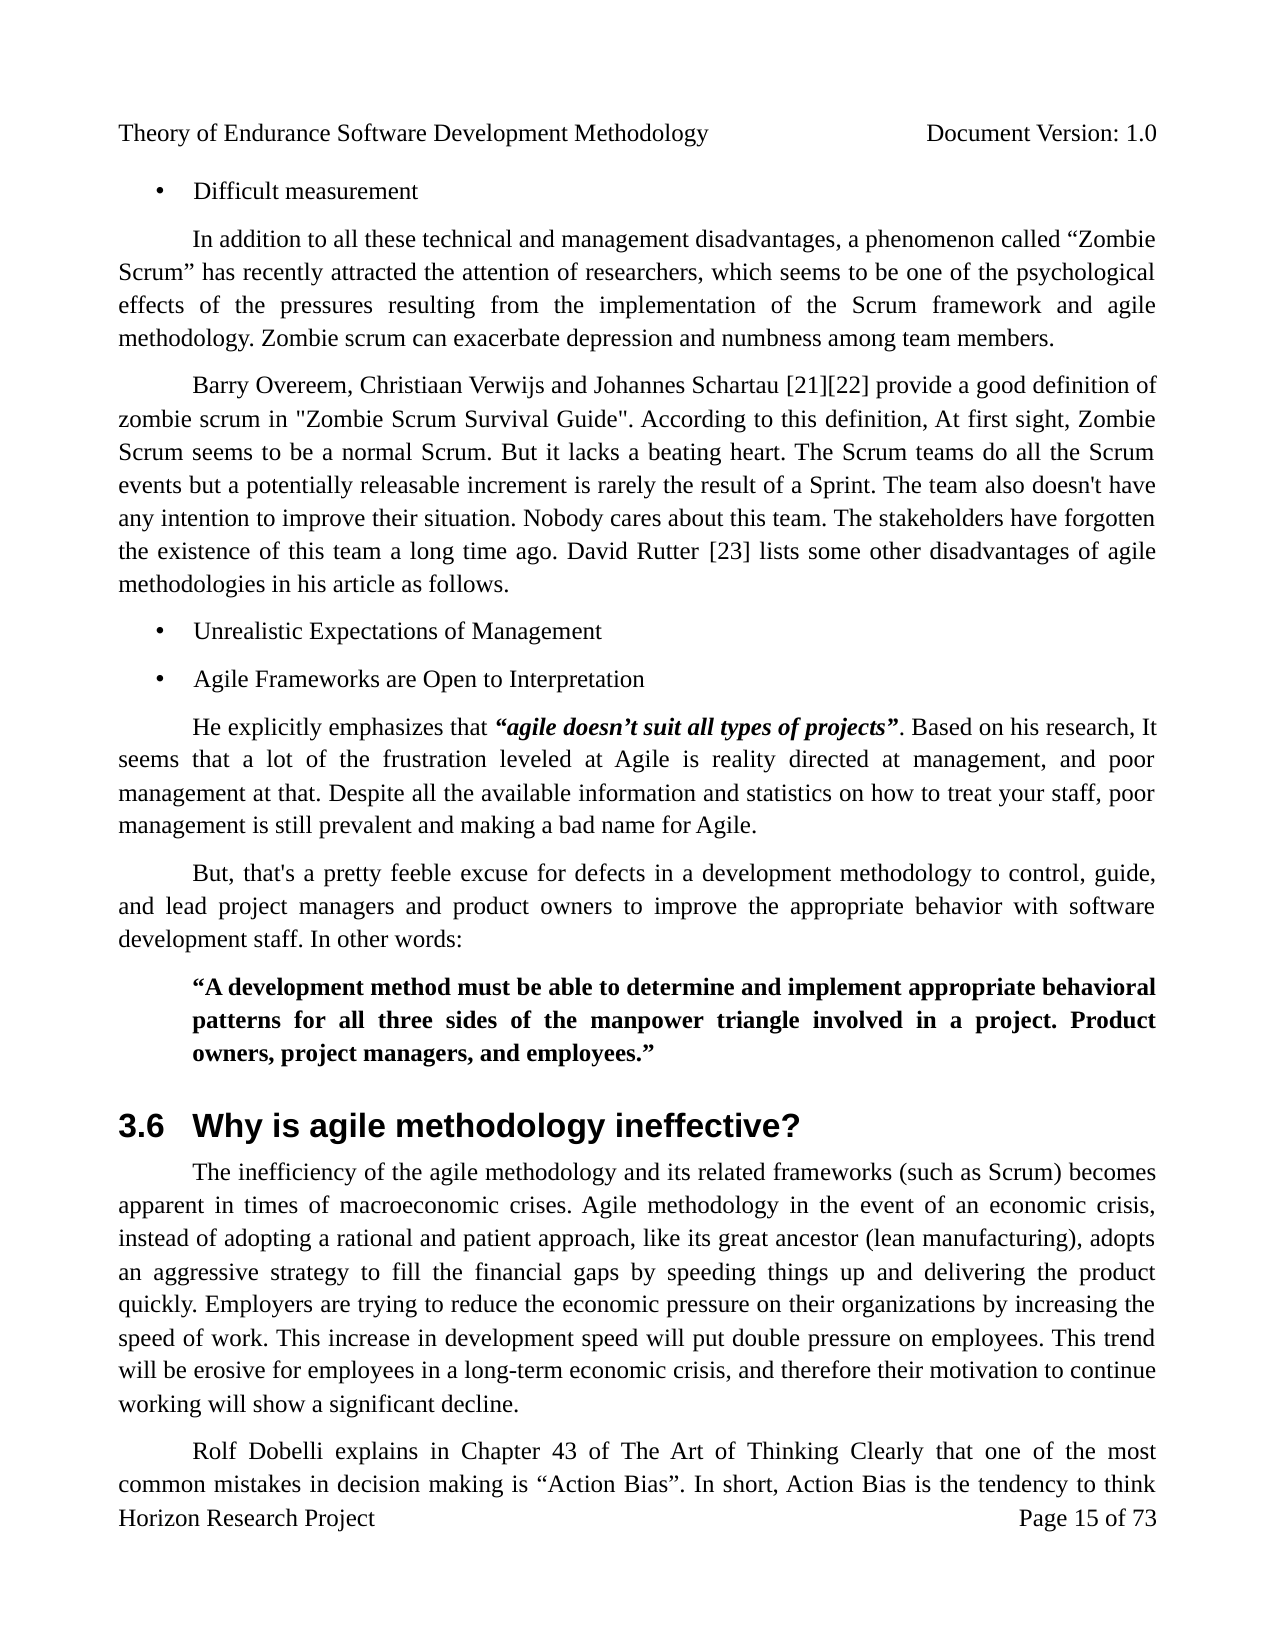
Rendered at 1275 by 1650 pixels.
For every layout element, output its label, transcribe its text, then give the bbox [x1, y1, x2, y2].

subtitle Why is agile methodology ineffective? [118, 1106, 1157, 1145]
text The inefficiency of the agile methodology and its related frameworks (such as Scrum) becomes apparent in times of macroeconomic crises. Agile methodology in the event of an economic crisis, instead of adopting a rational and patient approach, like its great ancestor (lean manufacturing), adopts an aggressive strategy to fill the financial gaps by speeding things up and delivering the product quickly. Employers are trying to reduce the economic pressure on their organizations by increasing the speed of work. This increase in development speed will put double pressure on employees. This trend will be erosive for employees in a long-term economic crisis, and therefore their motivation to continue working will show a significant decline. [118, 1157, 1157, 1417]
text He explicitly emphasizes that “agile doesn’t suit all types of projects”. Based on his research, It seems that a lot of the frustration leveled at Agile is reality directed at management, and poor management at that. Despite all the available information and statistics on how to treat your staff, poor management is still prevalent and making a bad name for Agile. [118, 712, 1157, 839]
text “A development method must be able to determine and implement appropriate behavioral patterns for all three sides of the manpower triangle involved in a project. Product owners, project managers, and employees.” [192, 972, 1157, 1067]
list Difficult measurement [156, 176, 1157, 205]
list Unrealistic Expectations of Management [156, 616, 1157, 645]
list Agile Frameworks are Open to Interpretation [156, 664, 1157, 693]
text But, that's a pretty feeble excuse for defects in a development methodology to control, guide, and lead project managers and product owners to improve the appropriate behavior with software development staff. In other words: [118, 858, 1157, 953]
text In addition to all these technical and management disadvantages, a phenomenon called “Zombie Scrum” has recently attracted the attention of researchers, which seems to be one of the psychological effects of the pressures resulting from the implementation of the Scrum framework and agile methodology. Zombie scrum can exacerbate depression and numbness among team members. [118, 224, 1157, 352]
text Barry Overeem, Christiaan Verwijs and Johannes Schartau [21][22] provide a good definition of zombie scrum in "Zombie Scrum Survival Guide". According to this definition, At first sight, Zombie Scrum seems to be a normal Scrum. But it lacks a beating heart. The Scrum teams do all the Scrum events but a potentially releasable increment is rarely the result of a Sprint. The team also doesn't have any intention to improve their situation. Nobody cares about this team. The stakeholders have forgotten the existence of this team a long time ago. David Rutter [23] lists some other disadvantages of agile methodologies in his article as follows. [118, 371, 1157, 597]
text Rolf Dobelli explains in Chapter 43 of The Art of Thinking Clearly that one of the most common mistakes in decision making is “Action Bias”. In short, Action Bias is the tendency to think [118, 1436, 1157, 1498]
